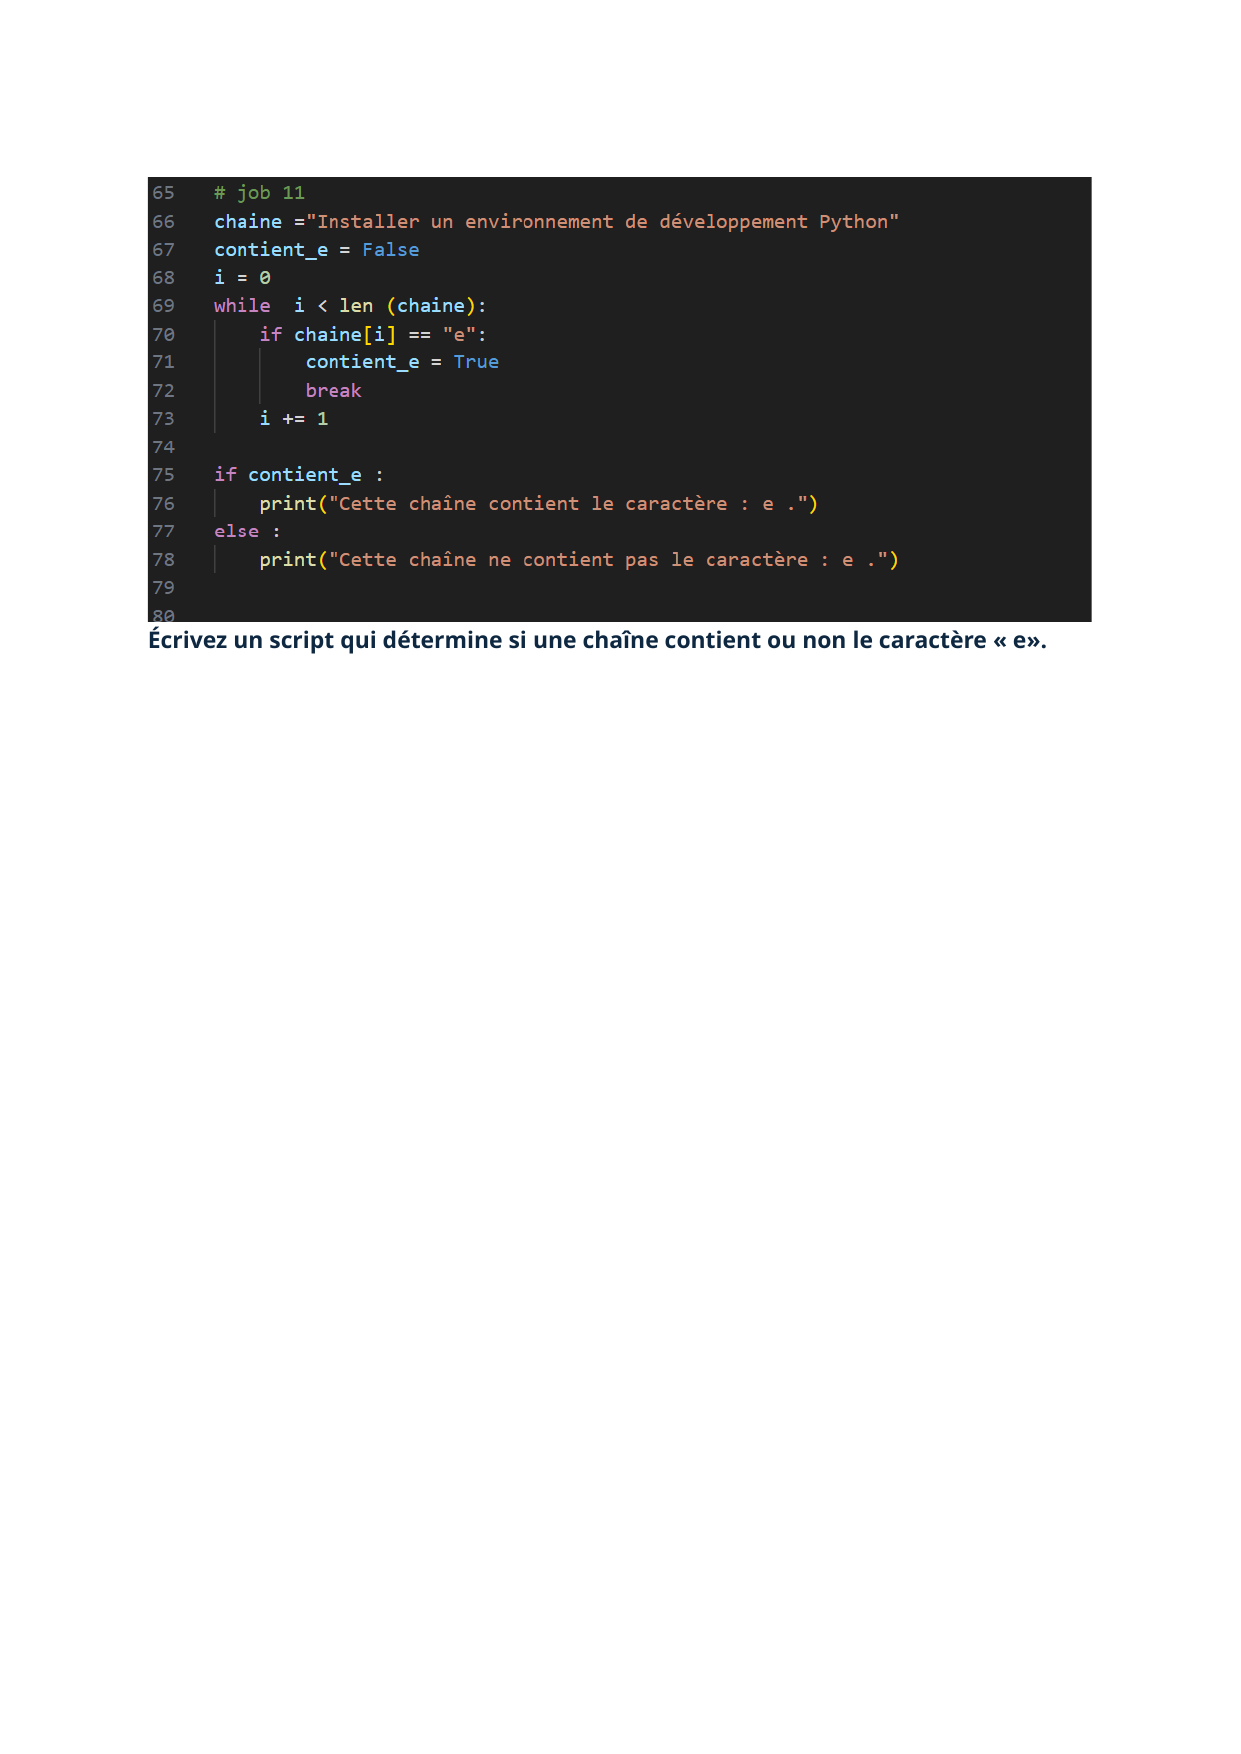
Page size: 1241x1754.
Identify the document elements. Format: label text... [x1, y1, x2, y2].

text Écrivez un script qui détermine si une chaîne contient ou non le caractère « e». [148, 148, 1093, 656]
